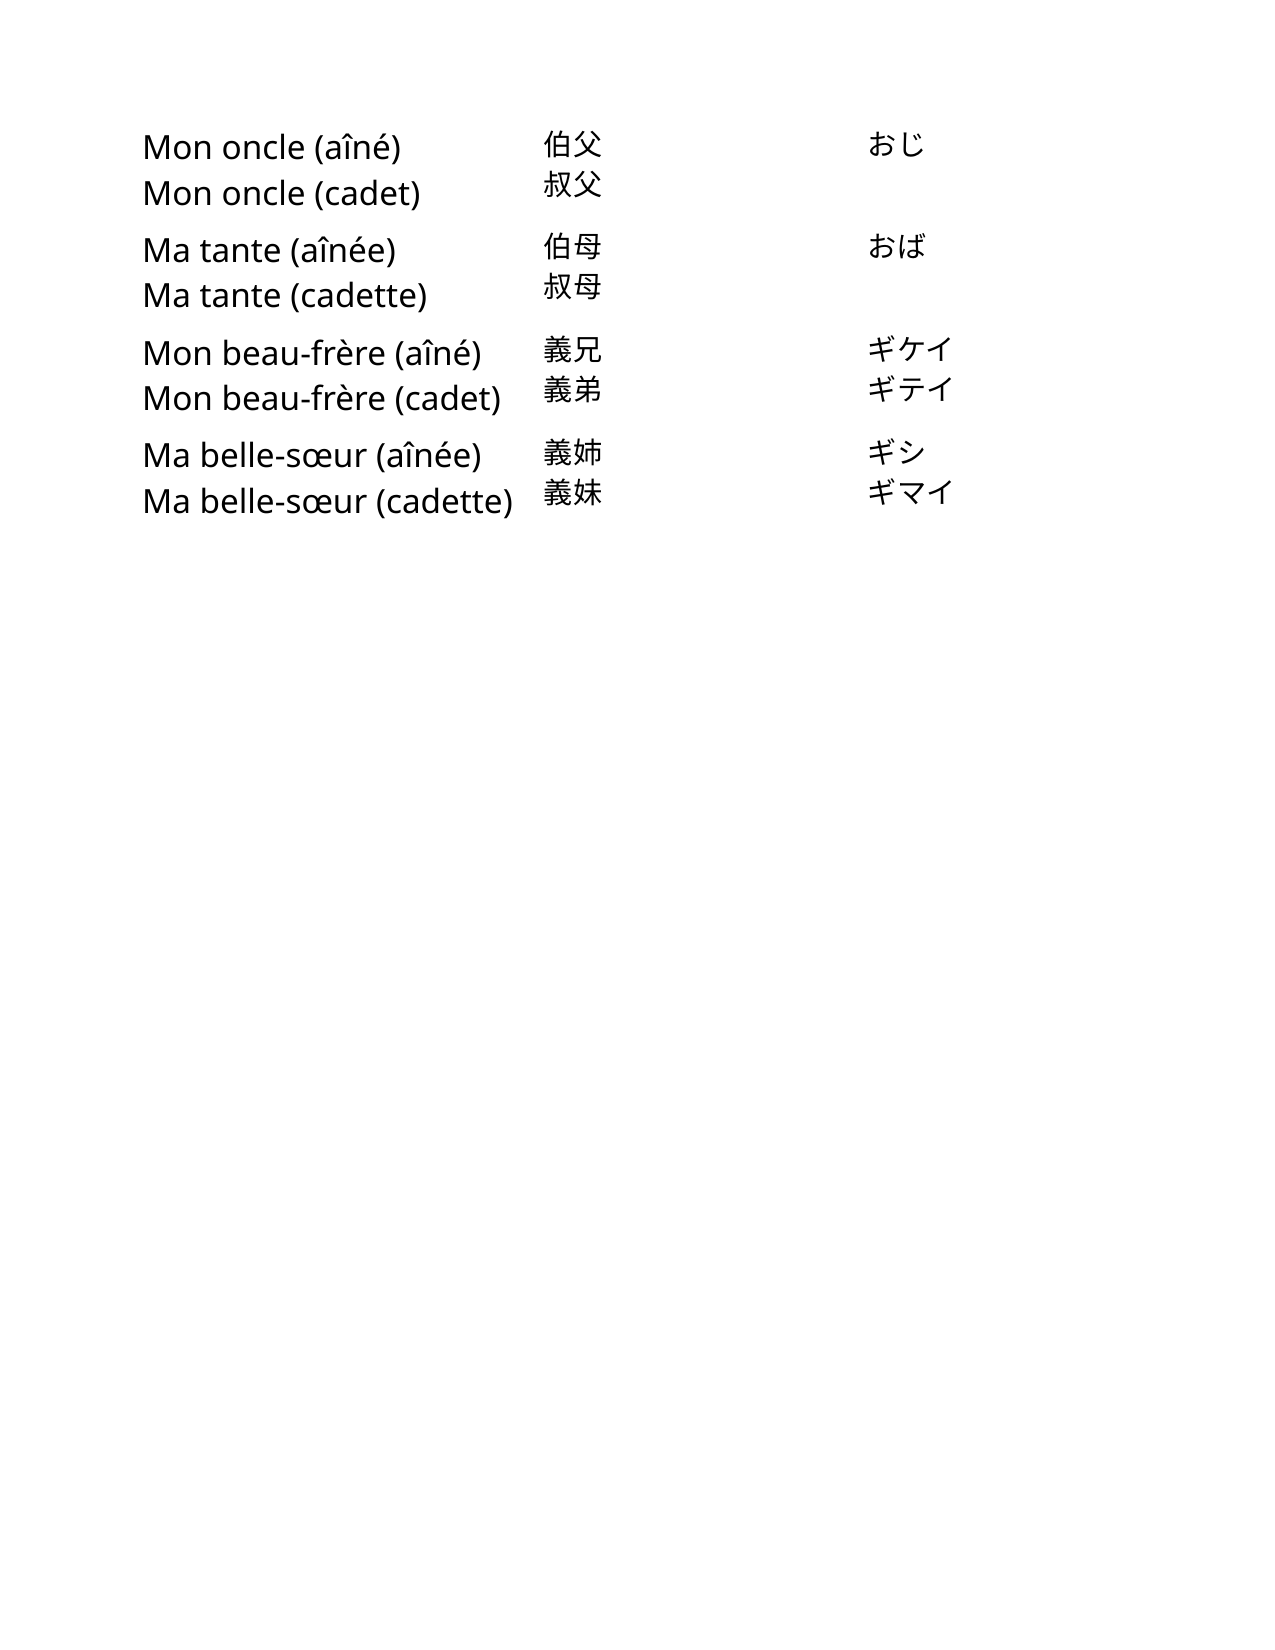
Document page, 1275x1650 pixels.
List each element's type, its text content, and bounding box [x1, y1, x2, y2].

table_cell ギケイ ギテイ [844, 324, 1157, 426]
table_cell 伯父 叔父 [520, 118, 844, 221]
table_cell Mon beau-frère (aîné) Mon beau-frère (cadet) [118, 324, 520, 426]
table_cell おじ [844, 118, 1157, 221]
table_cell ギシ ギマイ [844, 426, 1157, 529]
table_cell Ma belle-sœur (aînée) Ma belle-sœur (cadette) [118, 426, 520, 529]
table_cell 義兄 義弟 [520, 324, 844, 426]
table_cell Ma tante (aînée) Ma tante (cadette) [118, 221, 520, 323]
table_cell 伯母 叔母 [520, 221, 844, 323]
table_cell Mon oncle (aîné) Mon oncle (cadet) [118, 118, 520, 221]
table_cell 義姉 義妹 [520, 426, 844, 529]
table_cell おば [844, 221, 1157, 323]
